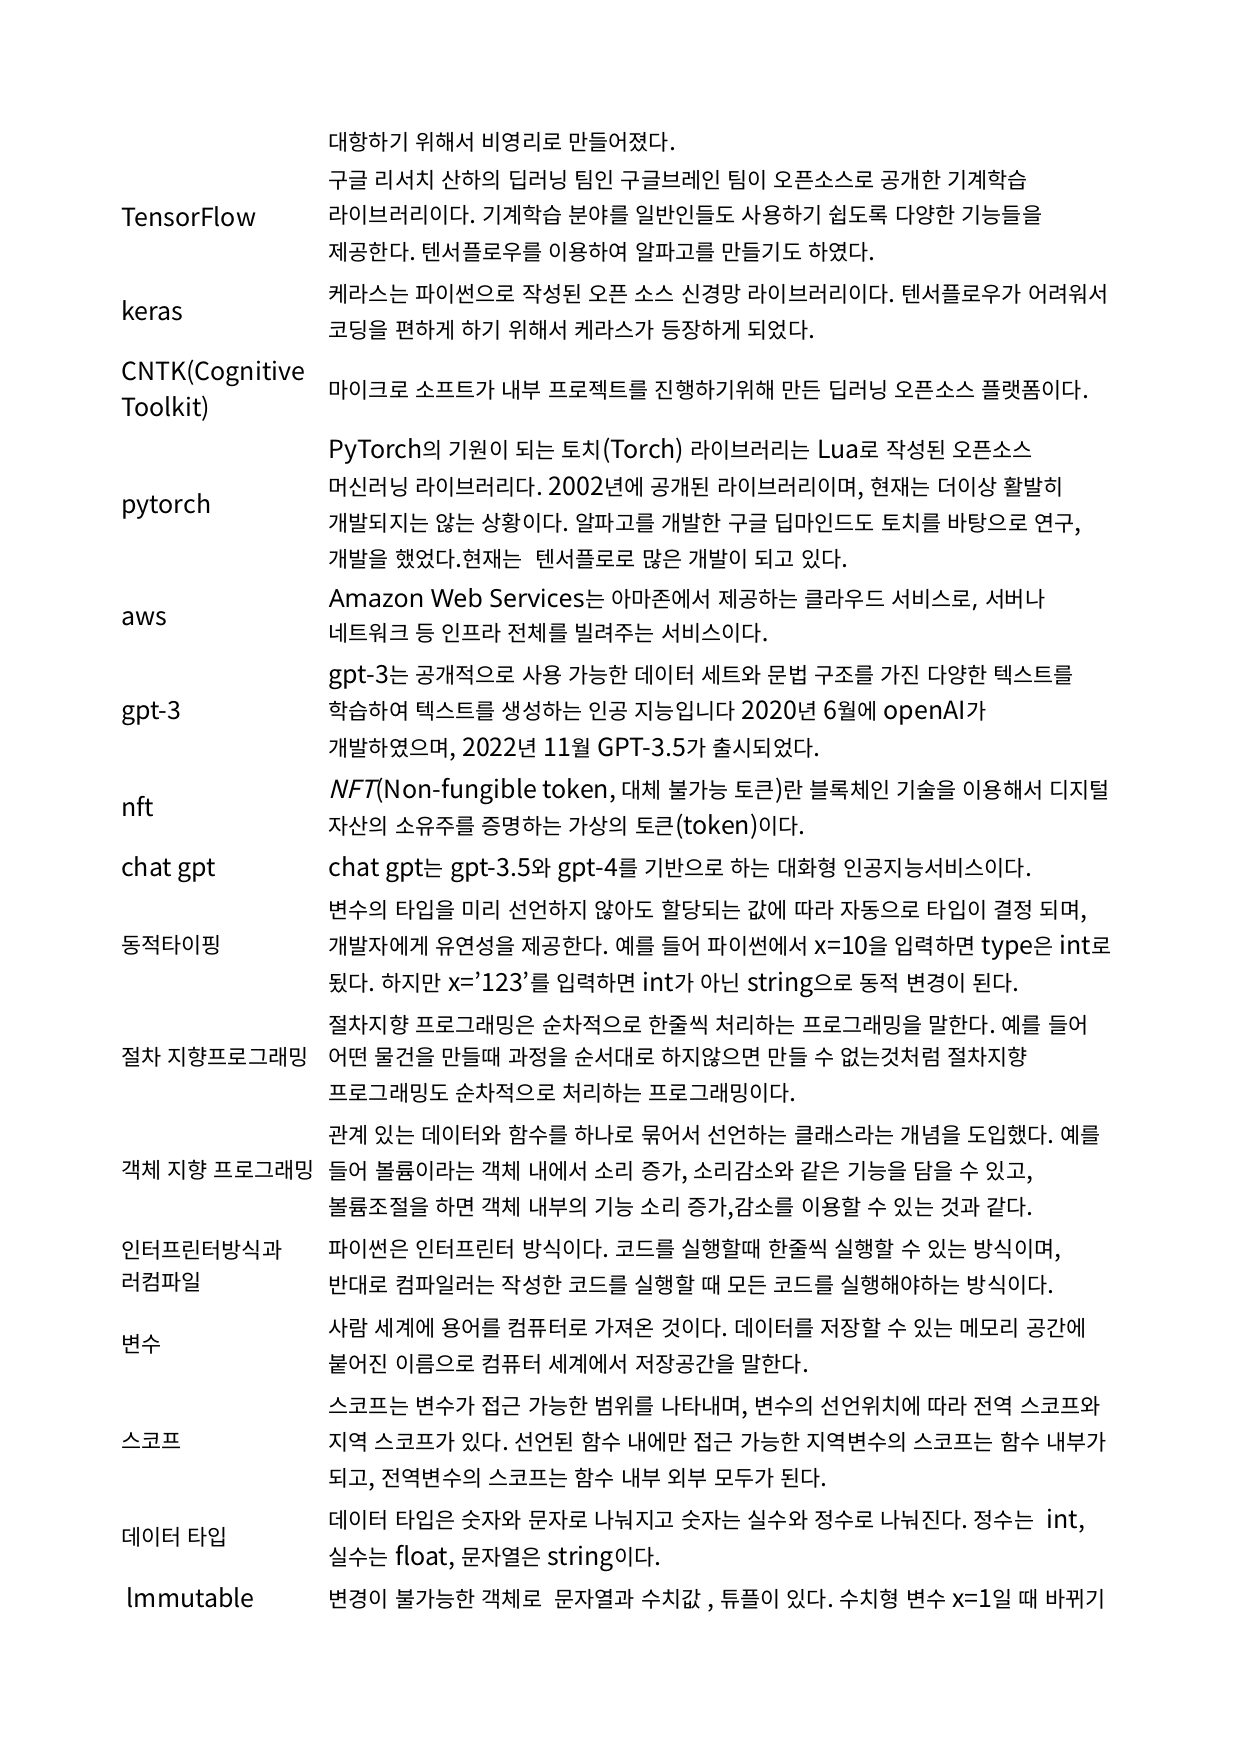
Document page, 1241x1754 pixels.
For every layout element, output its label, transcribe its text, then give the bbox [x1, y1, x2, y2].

table_cell 절차지향 프로그래밍은 순차적으로 한줄씩 처리하는 프로그래밍을 말한다. 예를 들어 어떤 물건을 만들때 과정을 순서대로 하지않으면 만들 수 없는것처럼 절차지향 프로그래밍도 순차적으로 처리하는 프로그래밍이다. [326, 1001, 1122, 1111]
table_cell 사람 세계에 용어를 컴퓨터로 가져온 것이다. 데이터를 저장할 수 있는 메모리 공간에 붙어진 이름으로 컴퓨터 세계에서 저장공간을 말한다. [326, 1304, 1122, 1382]
table_cell 데이터 타입은 숫자와 문자로 나눠지고 숫자는 실수와 정수로 나눠진다. 정수는 int, 실수는 float, 문자열은 string이다. [326, 1497, 1122, 1575]
table_cell 관계 있는 데이터와 함수를 하나로 묶어서 선언하는 클래스라는 개념을 도입했다. 예를 들어 볼륨이라는 객체 내에서 소리 증가, 소리감소와 같은 기능을 담을 수 있고, 볼륨조절을 하면 객체 내부의 기능 소리 증가,감소를 이용할 수 있는 것과 같다. [326, 1111, 1122, 1226]
table_cell 파이썬은 인터프린터 방식이다. 코드를 실행할때 한줄씩 실행할 수 있는 방식이며, 반대로 컴파일러는 작성한 코드를 실행할 때 모든 코드를 실행해야하는 방식이다. [326, 1226, 1122, 1304]
table_cell gpt-3는 공개적으로 사용 가능한 데이터 세트와 문법 구조를 가진 다양한 텍스트를 학습하여 텍스트를 생성하는 인공 지능입니다 2020년 6월에 openAI가 개발하였으며, 2022년 11월 GPT-3.5가 출시되었다. [326, 652, 1122, 766]
table_cell 객체 지향 프로그래밍 [118, 1111, 326, 1226]
table_cell 변수 [118, 1304, 326, 1382]
table_cell 변경이 불가능한 객체로 문자열과 수치값 , 튜플이 있다. 수치형 변수 x=1일 때 바뀌기 [326, 1575, 1122, 1617]
table_cell [118, 118, 326, 160]
table_cell chat gpt는 gpt-3.5와 gpt-4를 기반으로 하는 대화형 인공지능서비스이다. [326, 845, 1122, 887]
table_cell gpt-3 [118, 652, 326, 766]
table_cell TensorFlow [118, 160, 326, 270]
table_cell nft [118, 766, 326, 844]
table_cell chat gpt [118, 845, 326, 887]
table_cell 동적타이핑 [118, 887, 326, 1001]
table_cell CNTK(Cognitive Toolkit) [118, 349, 326, 427]
table_cell aws [118, 578, 326, 652]
table_cell 케라스는 파이썬으로 작성된 오픈 소스 신경망 라이브러리이다. 텐서플로우가 어려워서 코딩을 편하게 하기 위해서 케라스가 등장하게 되었다. [326, 270, 1122, 348]
table_cell 구글 리서치 산하의 딥러닝 팀인 구글브레인 팀이 오픈소스로 공개한 기계학습 라이브러리이다. 기계학습 분야를 일반인들도 사용하기 쉽도록 다양한 기능들을 제공한다. 텐서플로우를 이용하여 알파고를 만들기도 하였다. [326, 160, 1122, 270]
table_cell 스코프는 변수가 접근 가능한 범위를 나타내며, 변수의 선언위치에 따라 전역 스코프와 지역 스코프가 있다. 선언된 함수 내에만 접근 가능한 지역변수의 스코프는 함수 내부가 되고, 전역변수의 스코프는 함수 내부 외부 모두가 된다. [326, 1383, 1122, 1497]
table_cell 마이크로 소프트가 내부 프로젝트를 진행하기위해 만든 딥러닝 오픈소스 플랫폼이다. [326, 349, 1122, 427]
table_cell 데이터 타입 [118, 1497, 326, 1575]
table_cell Amazon Web Services는 아마존에서 제공하는 클라우드 서비스로, 서버나 네트워크 등 인프라 전체를 빌려주는 서비스이다. [326, 578, 1122, 652]
table_cell pytorch [118, 427, 326, 578]
table_cell 인터프린터방식과 러컴파일 [118, 1226, 326, 1304]
table_cell keras [118, 270, 326, 348]
table_cell lmmutable [118, 1575, 326, 1617]
table_cell 절차 지향프로그래밍 [118, 1001, 326, 1111]
table_cell NFT(Non-fungible token, 대체 불가능 토큰)란 블록체인 기술을 이용해서 디지털 자산의 소유주를 증명하는 가상의 토큰(token)이다. [326, 766, 1122, 844]
table_cell 스코프 [118, 1383, 326, 1497]
table_cell PyTorch의 기원이 되는 토치(Torch) 라이브러리는 Lua로 작성된 오픈소스 머신러닝 라이브러리다. 2002년에 공개된 라이브러리이며, 현재는 더이상 활발히 개발되지는 않는 상황이다. 알파고를 개발한 구글 딥마인드도 토치를 바탕으로 연구, 개발을 했었다.현재는 텐서플로로 많은 개발이 되고 있다. [326, 427, 1122, 578]
table_cell 대항하기 위해서 비영리로 만들어졌다. [326, 118, 1122, 160]
table_cell 변수의 타입을 미리 선언하지 않아도 할당되는 값에 따라 자동으로 타입이 결정 되며, 개발자에게 유연성을 제공한다. 예를 들어 파이썬에서 x=10을 입력하면 type은 int로 됬다. 하지만 x=’123’를 입력하면 int가 아닌 string으로 동적 변경이 된다. [326, 887, 1122, 1001]
